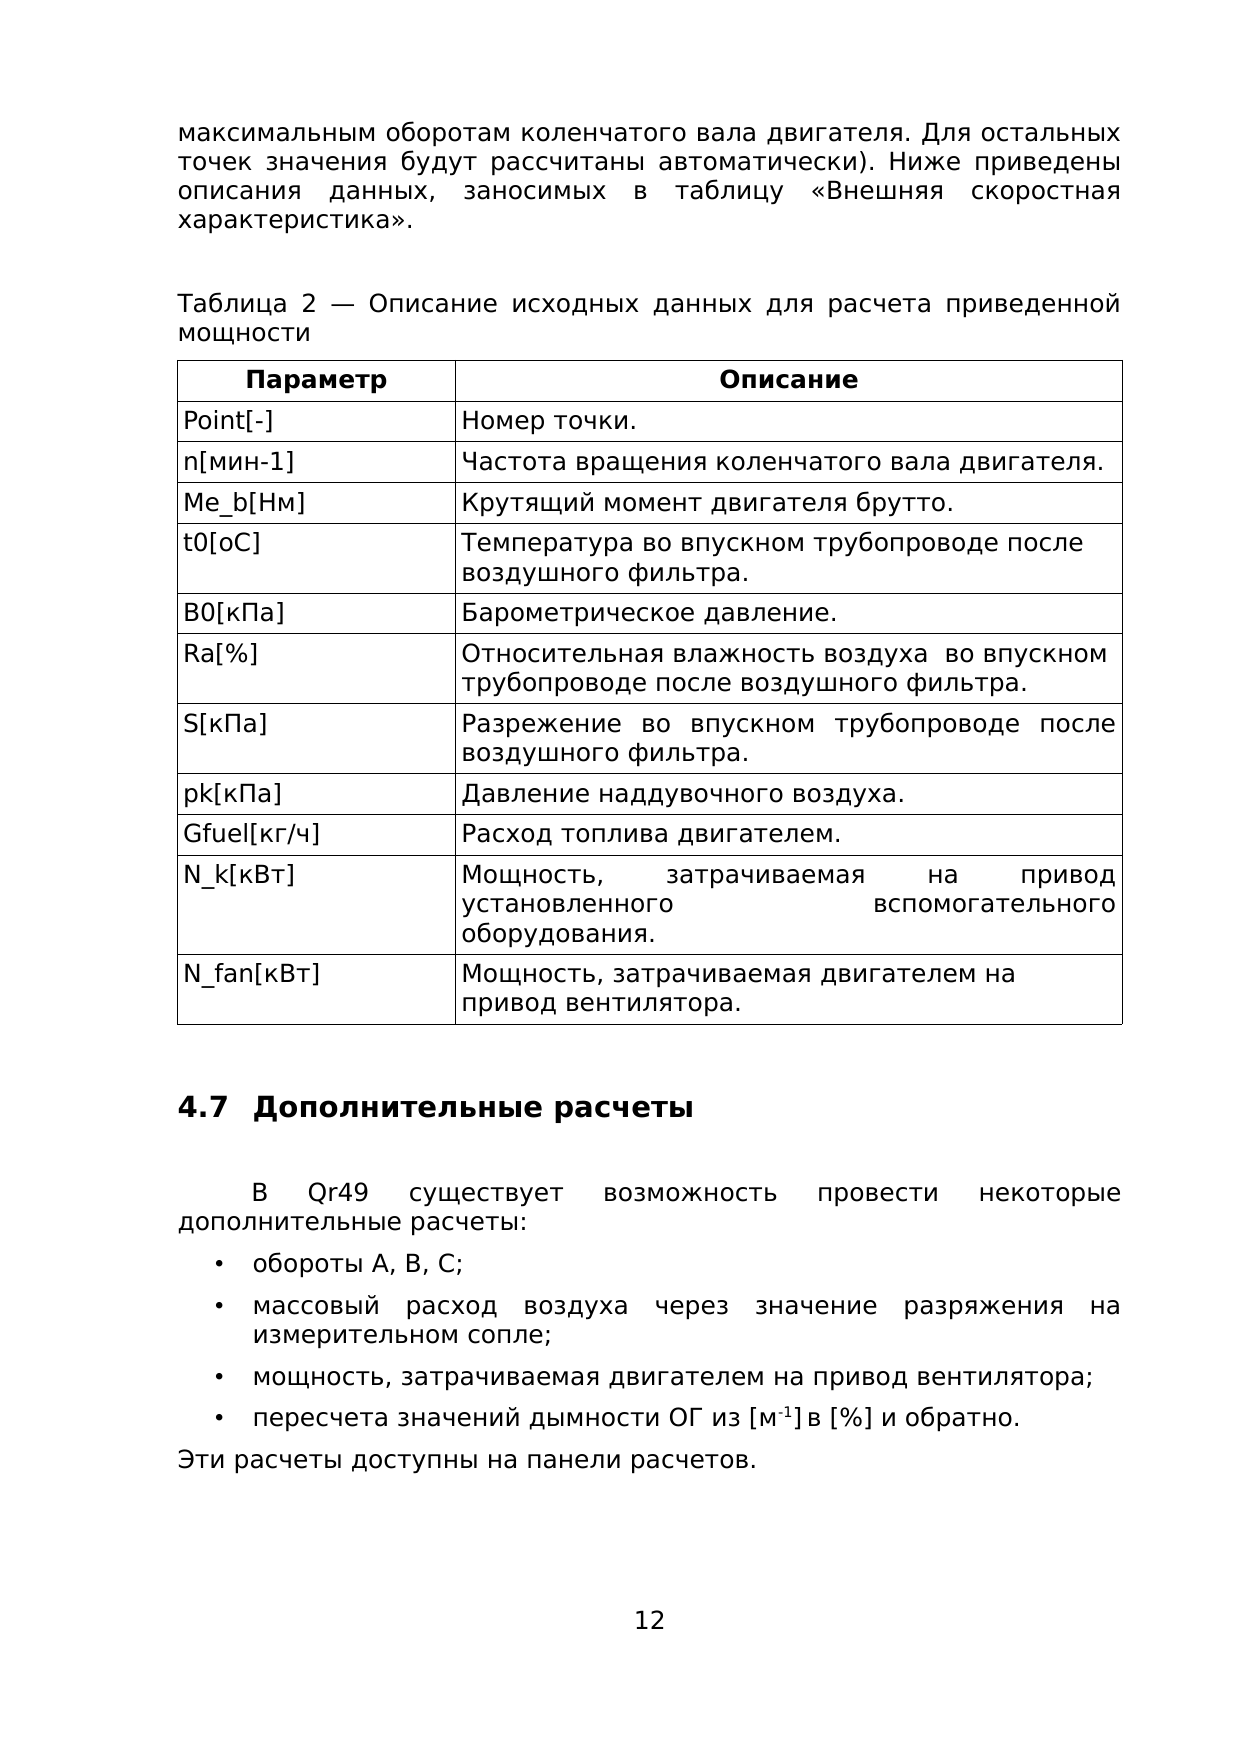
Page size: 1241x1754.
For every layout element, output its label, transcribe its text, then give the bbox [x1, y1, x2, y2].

table_cell Температура во впускном трубопроводе после воздушного фильтра. [456, 524, 1122, 593]
table_cell Gfuel[кг/ч] [178, 815, 455, 854]
list пересчета значений дымности ОГ из [м-1] в [%] и обратно. [215, 1403, 1122, 1433]
text В Qr49 существует возможность провести некоторые дополнительные расчеты: [177, 1178, 1122, 1237]
table_cell N_k[кВт] [178, 856, 455, 954]
list обороты A, B, C; [215, 1249, 1122, 1278]
table_cell n[мин-1] [178, 442, 455, 482]
list массовый расход воздуха через значение разряжения на измерительном сопле; [215, 1291, 1122, 1349]
table_cell Расход топлива двигателем. [456, 815, 1122, 854]
table_cell N_fan[кВт] [178, 955, 455, 1023]
table_cell Барометрическое давление. [456, 594, 1122, 633]
subtitle Дополнительные расчеты [177, 1090, 1122, 1124]
table_cell B0[кПа] [178, 594, 455, 633]
table_cell Давление наддувочного воздуха. [456, 774, 1122, 814]
text Таблица 2 — Описание исходных данных для расчета приведенной мощности [177, 289, 1122, 347]
text максимальным оборотам коленчатого вала двигателя. Для остальных точек значения будут рассчитаны автоматически). Ниже приведены описания данных, заносимых в таблицу «Внешняя скоростная характеристика». [177, 118, 1122, 235]
text Эти расчеты доступны на панели расчетов. [177, 1445, 1122, 1474]
table_cell Разрежение во впускном трубопроводе после воздушного фильтра. [456, 704, 1122, 773]
table_cell Me_b[Нм] [178, 483, 455, 523]
table_cell Мощность, затрачиваемая на привод установленного вспомогательного оборудования. [456, 856, 1122, 954]
table_cell Крутящий момент двигателя брутто. [456, 483, 1122, 523]
table_cell pk[кПа] [178, 774, 455, 814]
list мощность, затрачиваемая двигателем на привод вентилятора; [215, 1362, 1122, 1391]
table_cell Номер точки. [456, 402, 1122, 441]
table_cell t0[oC] [178, 524, 455, 593]
table_cell S[кПа] [178, 704, 455, 773]
table_header Описание [456, 361, 1122, 401]
table_cell Мощность, затрачиваемая двигателем на привод вентилятора. [456, 955, 1122, 1023]
table_cell Относительная влажность воздуха во впускном трубопроводе после воздушного фильтра. [456, 634, 1122, 703]
table_cell Ra[%] [178, 634, 455, 703]
table_header Параметр [178, 361, 455, 401]
table_cell Point[-] [178, 402, 455, 441]
table_cell Частота вращения коленчатого вала двигателя. [456, 442, 1122, 482]
